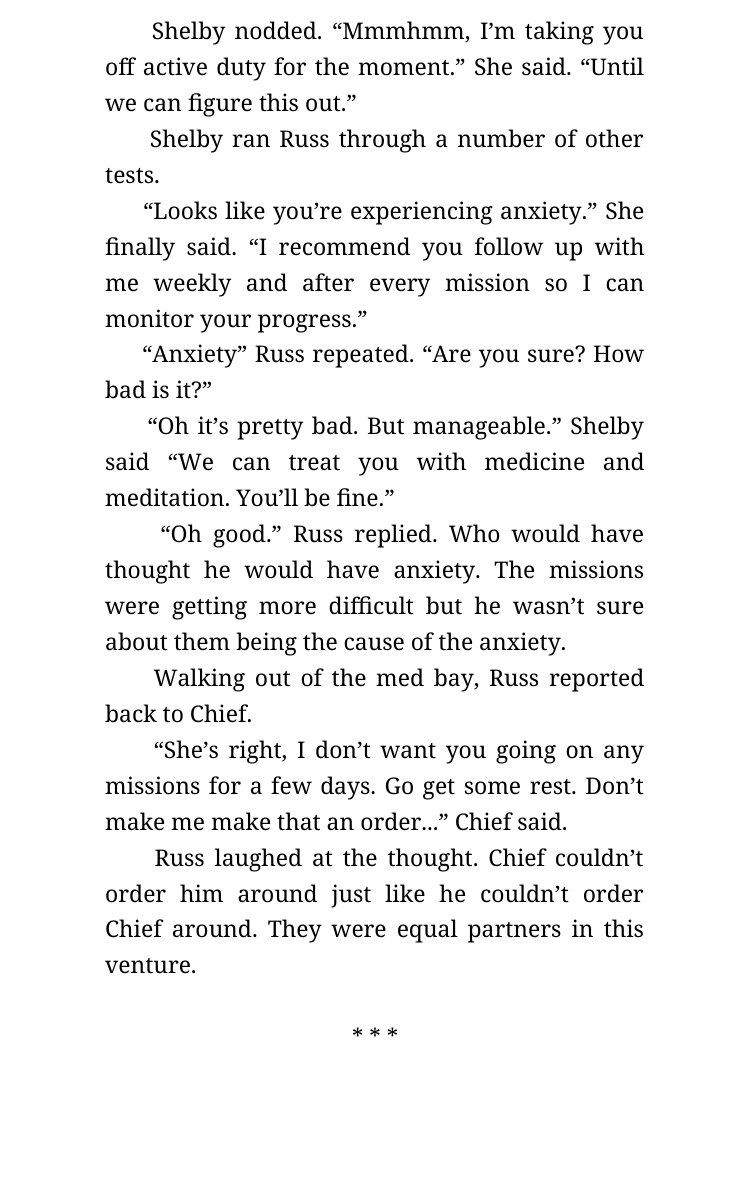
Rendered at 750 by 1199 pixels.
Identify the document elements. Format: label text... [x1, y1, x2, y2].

text “She’s right, I don’t want you going on any missions for a few days. Go get some rest. Don’t make me make that an order...” Chief said. [105, 734, 645, 837]
text * * * [105, 1021, 645, 1052]
text “Anxiety” Russ repeated. “Are you sure? How bad is it?” [105, 338, 645, 406]
text Shelby ran Russ through a number of other tests. [105, 123, 645, 190]
text “Oh it’s pretty bad. But manageable.” Shelby said “We can treat you with medicine and meditation. You’ll be fine.” [105, 410, 645, 513]
text Russ laughed at the thought. Chief couldn’t order him around just like he couldn’t order Chief around. They were equal partners in this venture. [105, 842, 645, 981]
text “Oh good.” Russ replied. Who would have thought he would have anxiety. The missions were getting more difficult but he wasn’t sure about them being the cause of the anxiety. [105, 518, 645, 657]
text Walking out of the med bay, Russ reported back to Chief. [105, 662, 645, 729]
text “Looks like you’re experiencing anxiety.” She finally said. “I recommend you follow up with me weekly and after every mission so I can monitor your progress.” [105, 195, 645, 334]
text Shelby nodded. “Mmmhmm, I’m taking you off active duty for the moment.” She said. “Until we can figure this out.” [105, 15, 645, 118]
